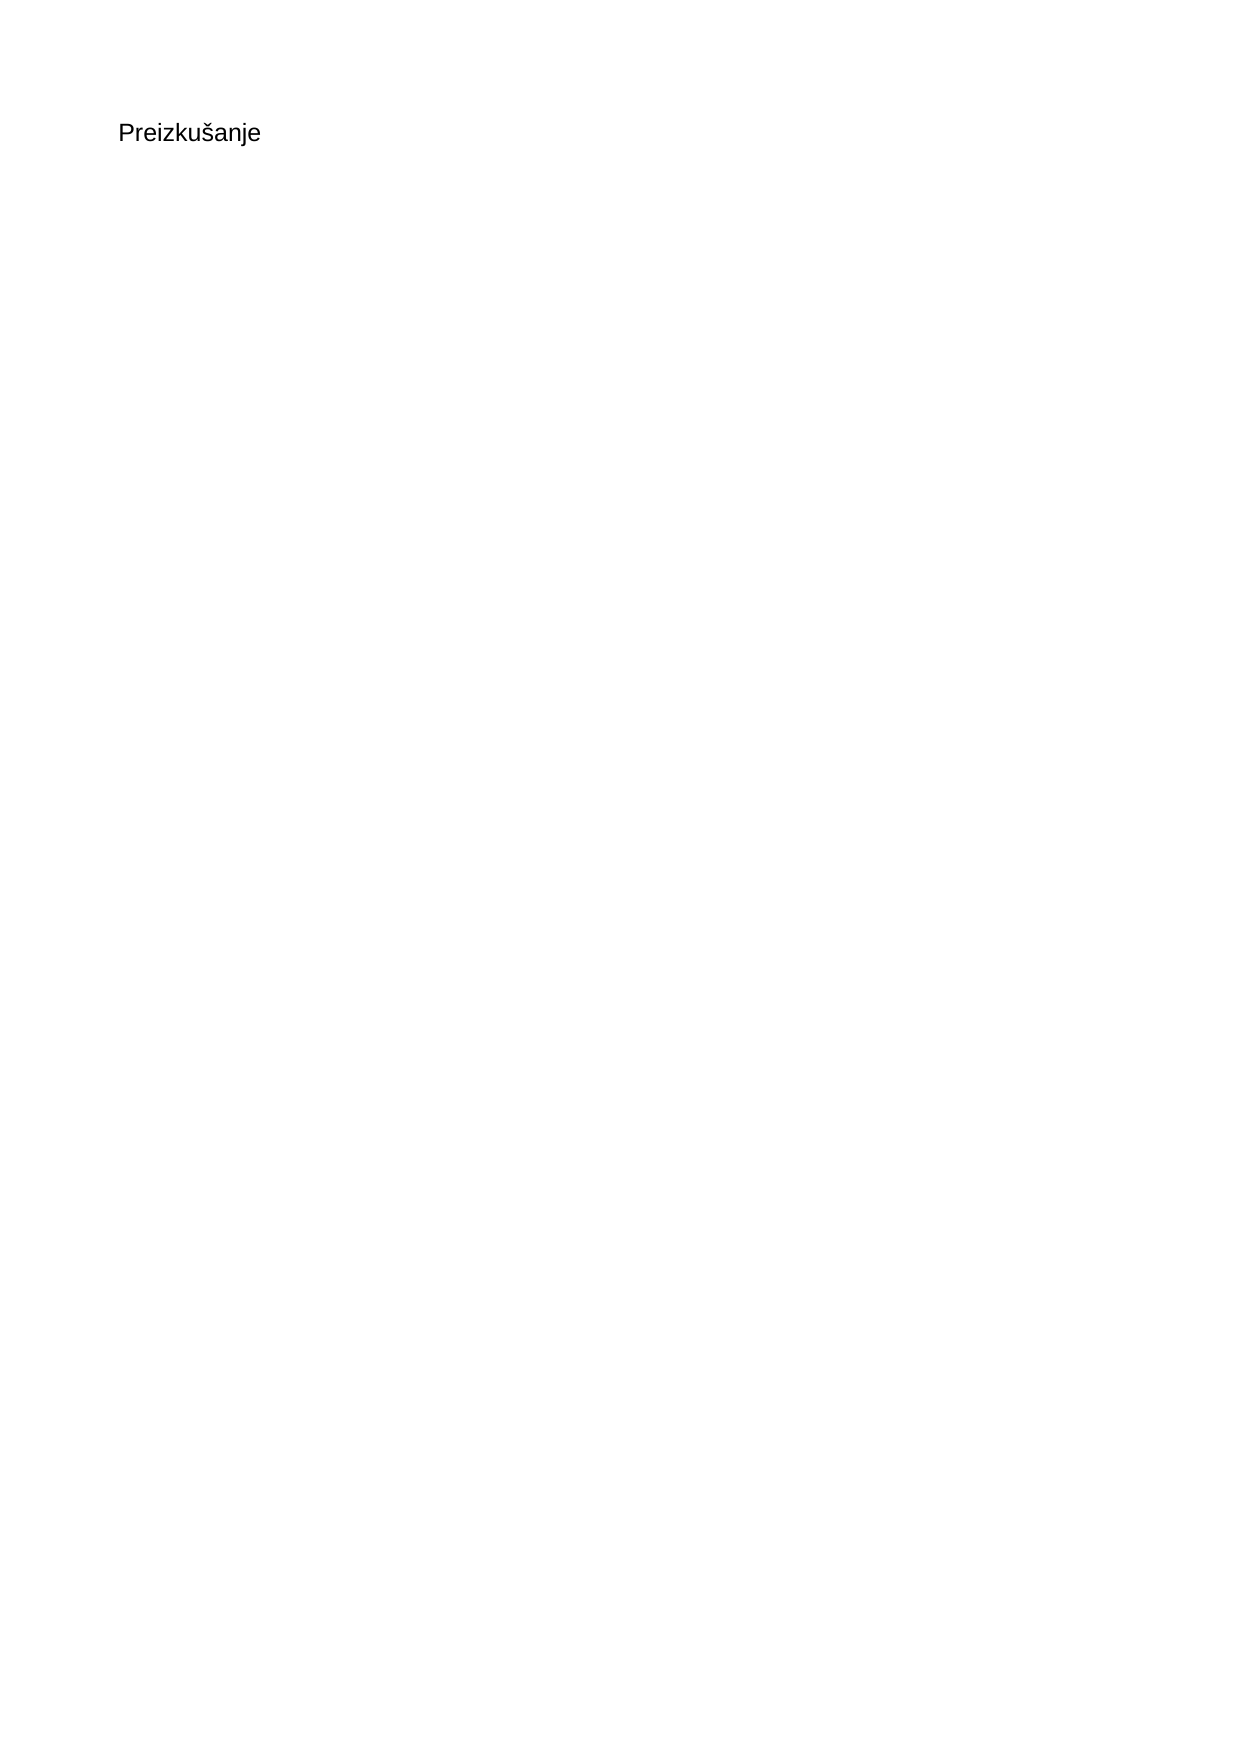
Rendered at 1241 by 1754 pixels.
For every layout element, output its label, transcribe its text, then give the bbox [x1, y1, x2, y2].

text Preizkušanje [118, 118, 1122, 147]
